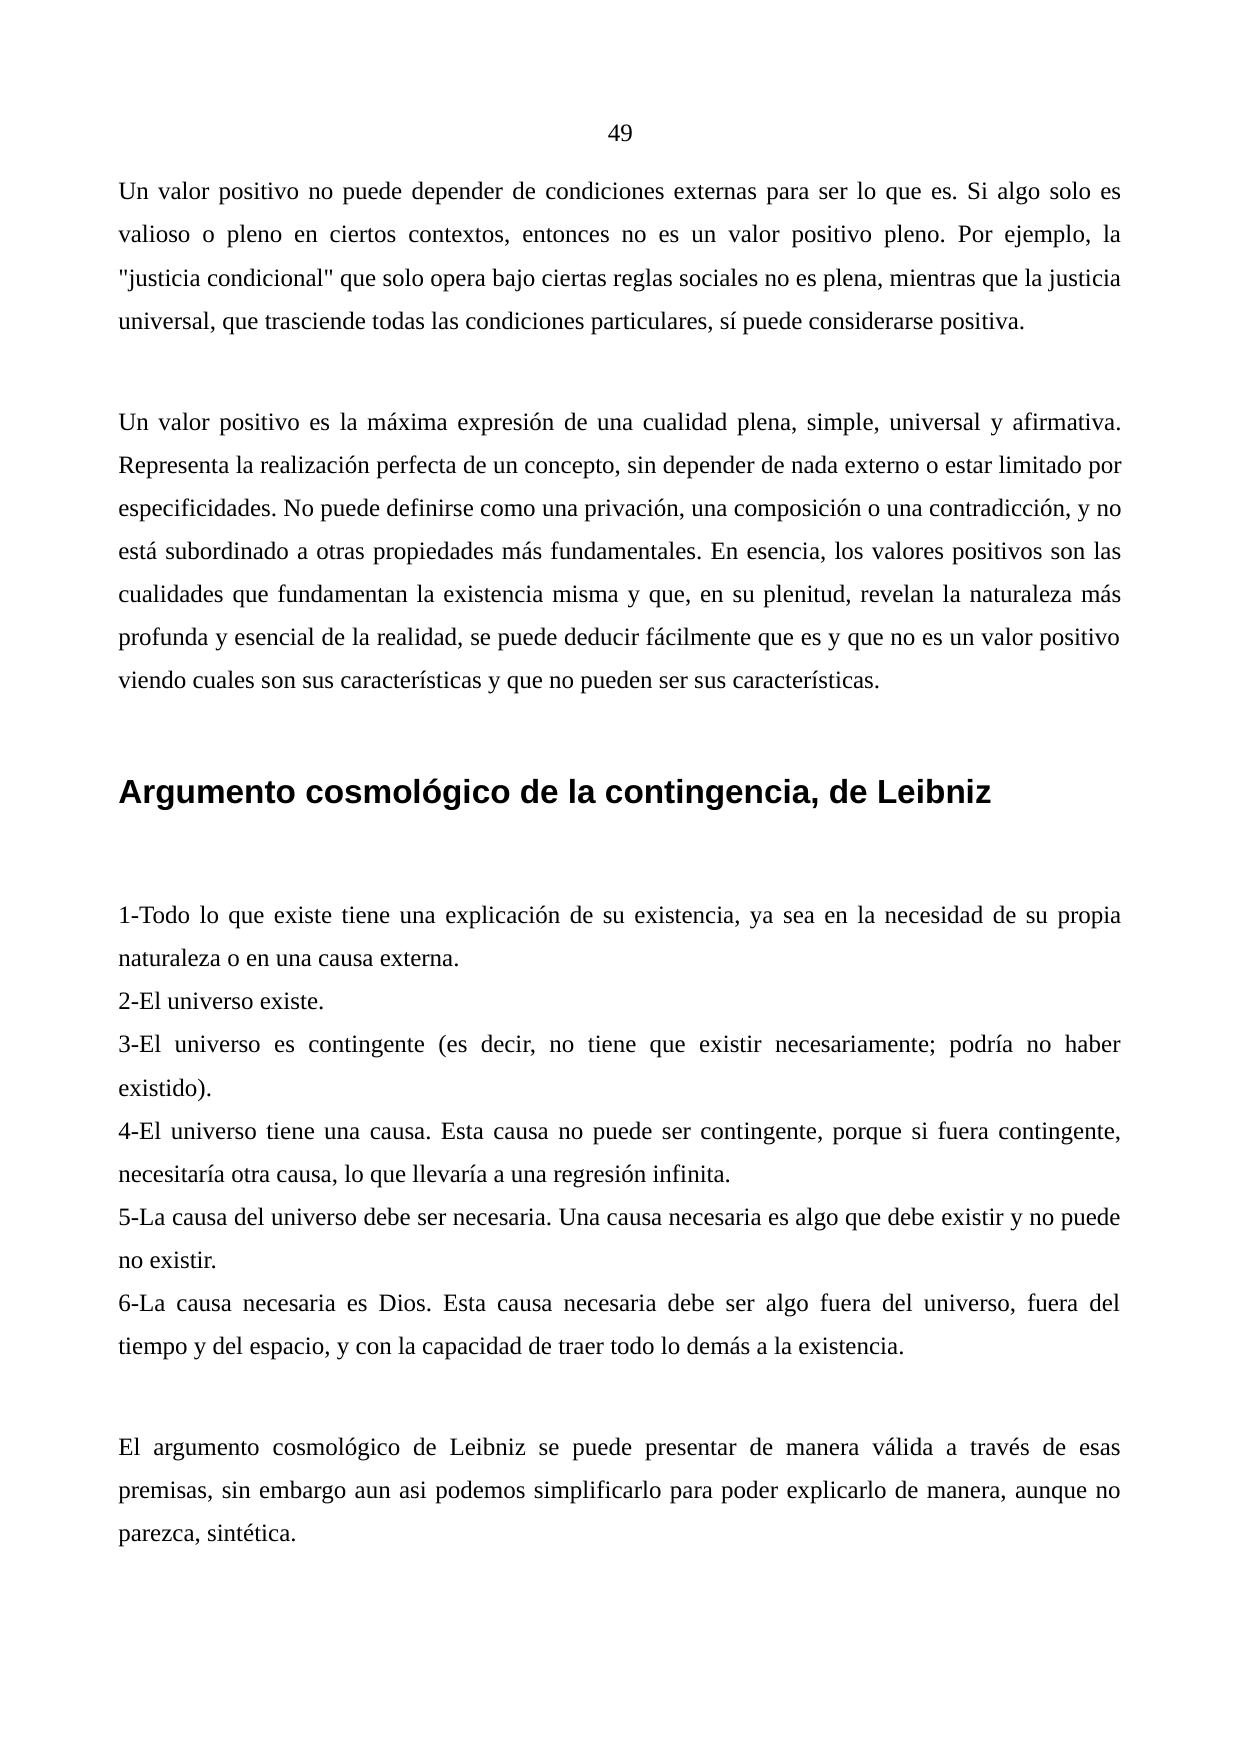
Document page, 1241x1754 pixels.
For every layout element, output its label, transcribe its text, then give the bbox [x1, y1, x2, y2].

text 6-La causa necesaria es Dios. Esta causa necesaria debe ser algo fuera del universo, fuera del tiempo y del espacio, y con la capacidad de traer todo lo demás a la existencia. [118, 1288, 1122, 1360]
text 3-El universo es contingente (es decir, no tiene que existir necesariamente; podría no haber existido). [118, 1029, 1122, 1101]
text Un valor positivo es la máxima expresión de una cualidad plena, simple, universal y afirmativa. Representa la realización perfecta de un concepto, sin depender de nada externo o estar limitado por especificidades. No puede definirse como una privación, una composición o una contradicción, y no está subordinado a otras propiedades más fundamentales. En esencia, los valores positivos son las cualidades que fundamentan la existencia misma y que, en su plenitud, revelan la naturaleza más profunda y esencial de la realidad, se puede deducir fácilmente que es y que no es un valor positivo viendo cuales son sus características y que no pueden ser sus características. [118, 407, 1122, 694]
text El argumento cosmológico de Leibniz se puede presentar de manera válida a través de esas premisas, sin embargo aun asi podemos simplificarlo para poder explicarlo de manera, aunque no parezca, sintética. [118, 1432, 1122, 1547]
text 5-La causa del universo debe ser necesaria. Una causa necesaria es algo que debe existir y no puede no existir. [118, 1202, 1122, 1274]
text 4-El universo tiene una causa. Esta causa no puede ser contingente, porque si fuera contingente, necesitaría otra causa, lo que llevaría a una regresión infinita. [118, 1116, 1122, 1188]
text Un valor positivo no puede depender de condiciones externas para ser lo que es. Si algo solo es valioso o pleno en ciertos contextos, entonces no es un valor positivo pleno. Por ejemplo, la "justicia condicional" que solo opera bajo ciertas reglas sociales no es plena, mientras que la justicia universal, que trasciende todas las condiciones particulares, sí puede considerarse positiva. [118, 176, 1122, 334]
text 1-Todo lo que existe tiene una explicación de su existencia, ya sea en la necesidad de su propia naturaleza o en una causa externa. [118, 900, 1122, 972]
text 2-El universo existe. [118, 986, 1122, 1015]
subtitle Argumento cosmológico de la contingencia, de Leibniz [118, 772, 1122, 811]
